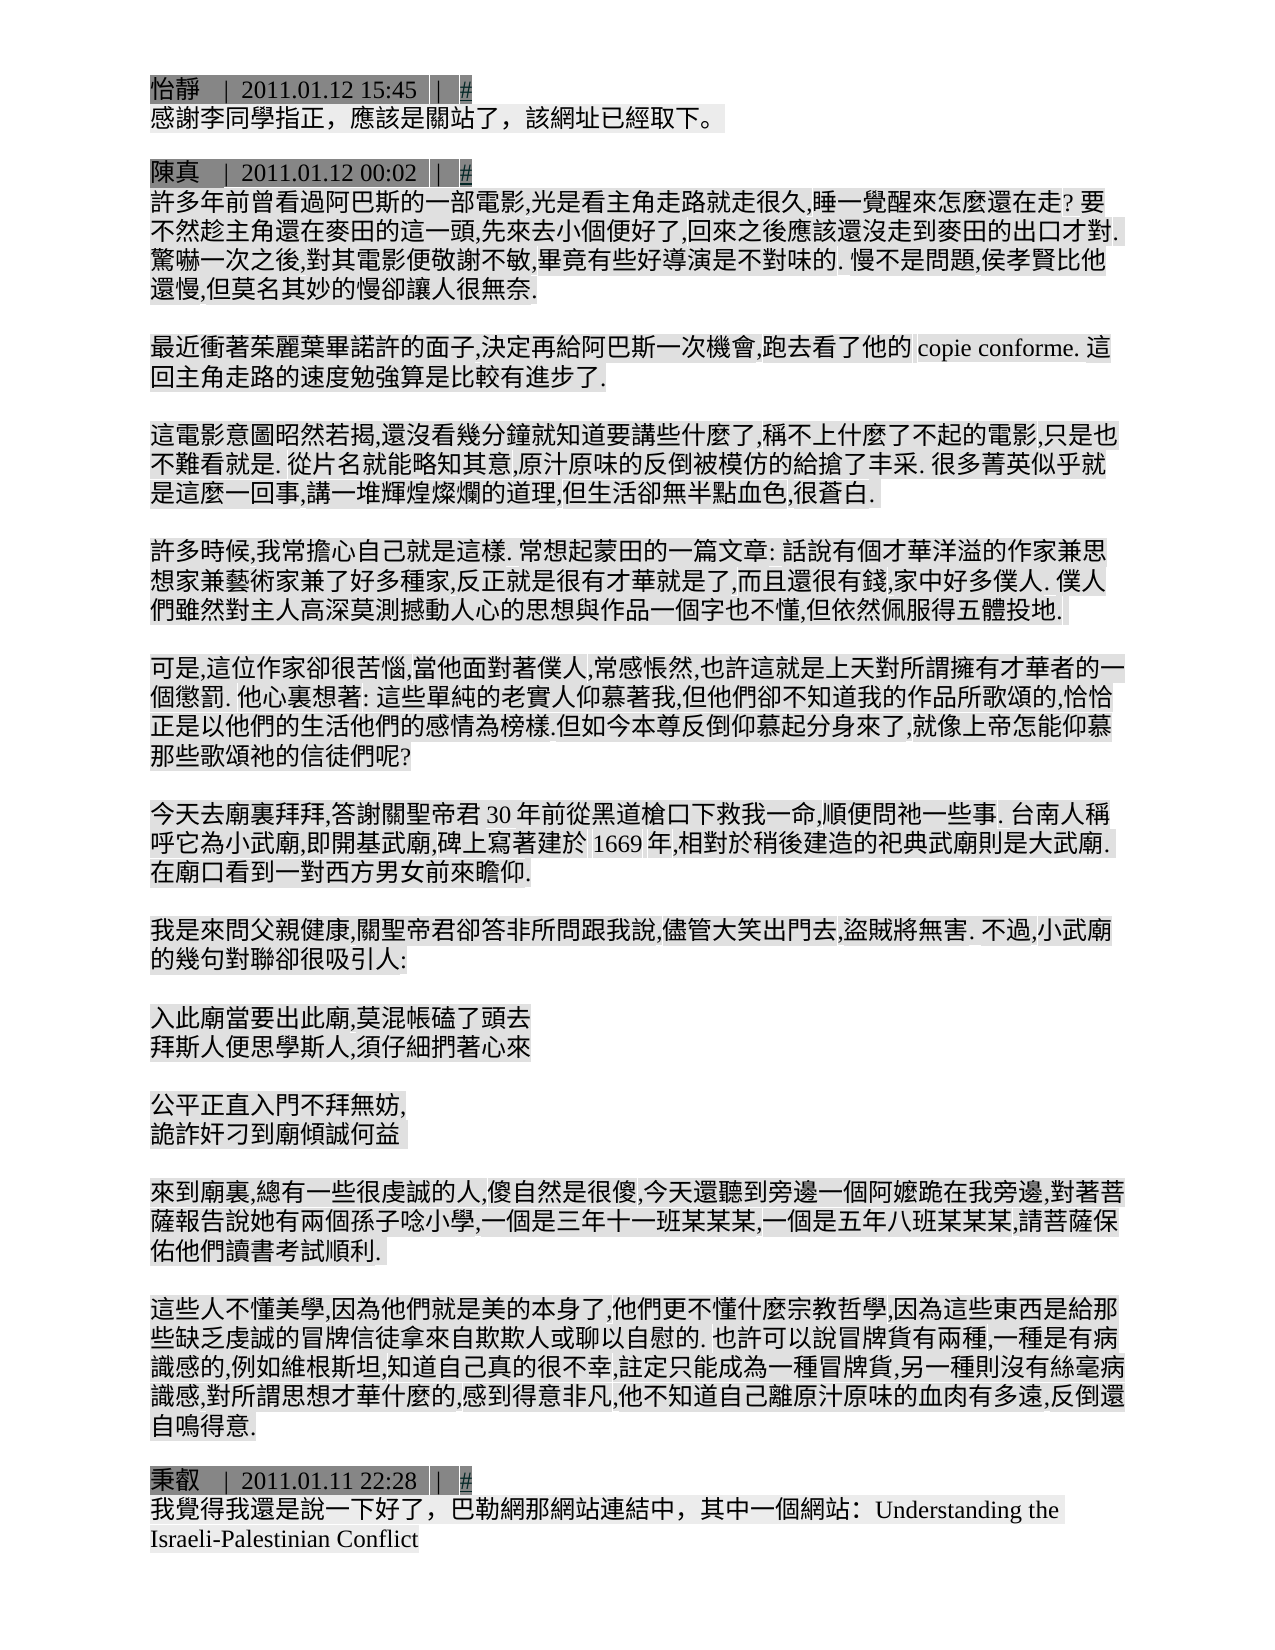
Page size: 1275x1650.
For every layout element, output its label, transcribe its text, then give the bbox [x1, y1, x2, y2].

text 我覺得我還是說一下好了，巴勒網那網站連結中，其中一個網站：Understanding the Israeli-Palestinian Conflict [150, 1495, 1125, 1553]
text 感謝李同學指正，應該是關站了，該網址已經取下。 [150, 104, 1125, 133]
text 秉叡 | 2011.01.11 22:28 | # [150, 1466, 1125, 1495]
text 許多年前曾看過阿巴斯的一部電影,光是看主角走路就走很久,睡一覺醒來怎麼還在走? 要不然趁主角還在麥田的這一頭,先來去小個便好了,回來之後應該還沒走到麥田的出口才對. 驚嚇一次之後,對其電影便敬謝不敏,畢竟有些好導演是不對味的. 慢不是問題,侯孝賢比他還慢,但莫名其妙的慢卻讓人很無奈. 最近衝著茱麗葉畢諾許的面子,決定再給阿巴斯一次機會,跑去看了他的copie conforme. 這回主角走路的速度勉強算是比較有進步了. 這電影意圖昭然若揭,還沒看幾分鐘就知道要講些什麼了,稱不上什麼了不起的電影,只是也不難看就是. 從片名就能略知其意,原汁原味的反倒被模仿的給搶了丰采. 很多菁英似乎就是這麼一回事,講一堆輝煌燦爛的道理,但生活卻無半點血色,很蒼白. 許多時候,我常擔心自己就是這樣. 常想起蒙田的一篇文章: 話說有個才華洋溢的作家兼思想家兼藝術家兼了好多種家,反正就是很有才華就是了,而且還很有錢,家中好多僕人. 僕人們雖然對主人高深莫測撼動人心的思想與作品一個字也不懂,但依然佩服得五體投地. 可是,這位作家卻很苦惱,當他面對著僕人,常感悵然,也許這就是上天對所謂擁有才華者的一個懲罰. 他心裏想著: 這些單純的老實人仰慕著我,但他們卻不知道我的作品所歌頌的,恰恰正是以他們的生活他們的感情為榜樣.但如今本尊反倒仰慕起分身來了,就像上帝怎能仰慕那些歌頌祂的信徒們呢? 今天去廟裏拜拜,答謝關聖帝君30年前從黑道槍口下救我一命,順便問祂一些事. 台南人稱呼它為小武廟,即開基武廟,碑上寫著建於1669年,相對於稍後建造的祀典武廟則是大武廟. 在廟口看到一對西方男女前來瞻仰. 我是來問父親健康,關聖帝君卻答非所問跟我說,儘管大笑出門去,盜賊將無害. 不過,小武廟的幾句對聯卻很吸引人: 入此廟當要出此廟,莫混帳磕了頭去 拜斯人便思學斯人,須仔細捫著心來 公平正直入門不拜無妨, 詭詐奸刁到廟傾誠何益 來到廟裏,總有一些很虔誠的人,傻自然是很傻,今天還聽到旁邊一個阿嬤跪在我旁邊,對著菩薩報告說她有兩個孫子唸小學,一個是三年十一班某某某,一個是五年八班某某某,請菩薩保佑他們讀書考試順利. 這些人不懂美學,因為他們就是美的本身了,他們更不懂什麼宗教哲學,因為這些東西是給那些缺乏虔誠的冒牌信徒拿來自欺欺人或聊以自慰的. 也許可以說冒牌貨有兩種,一種是有病識感的,例如維根斯坦,知道自己真的很不幸,註定只能成為一種冒牌貨,另一種則沒有絲毫病識感,對所謂思想才華什麼的,感到得意非凡,他不知道自己離原汁原味的血肉有多遠,反倒還自鳴得意. [150, 188, 1125, 1441]
text 怡靜 | 2011.01.12 15:45 | # [150, 75, 1125, 104]
text 陳真 | 2011.01.12 00:02 | # [150, 158, 1125, 188]
